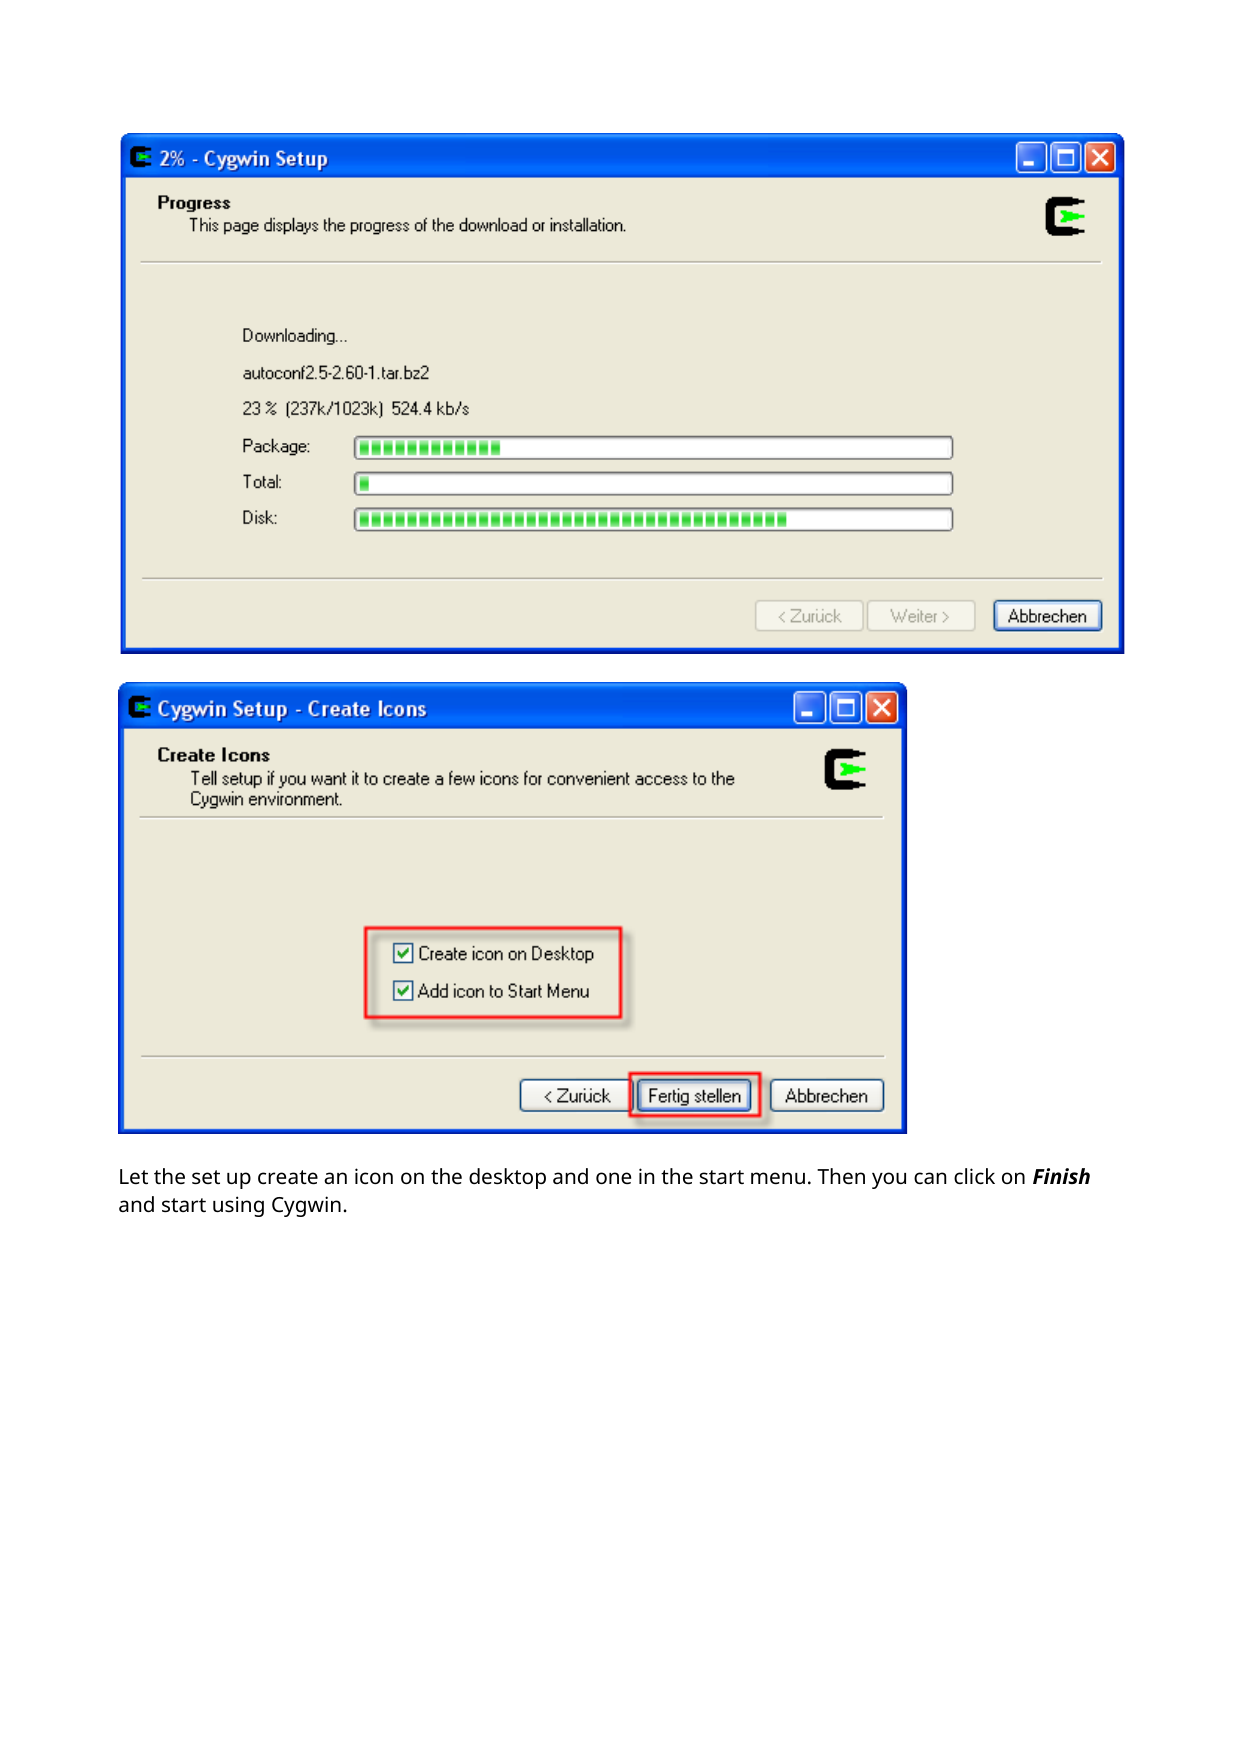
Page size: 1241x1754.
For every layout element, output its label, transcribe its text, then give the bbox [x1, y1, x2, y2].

picture [120, 133, 1125, 654]
text Let the set up create an icon on the desktop and one in the start menu. Then you can click on Finish and start using Cygwin. [118, 1162, 1122, 1219]
picture [118, 682, 908, 1134]
